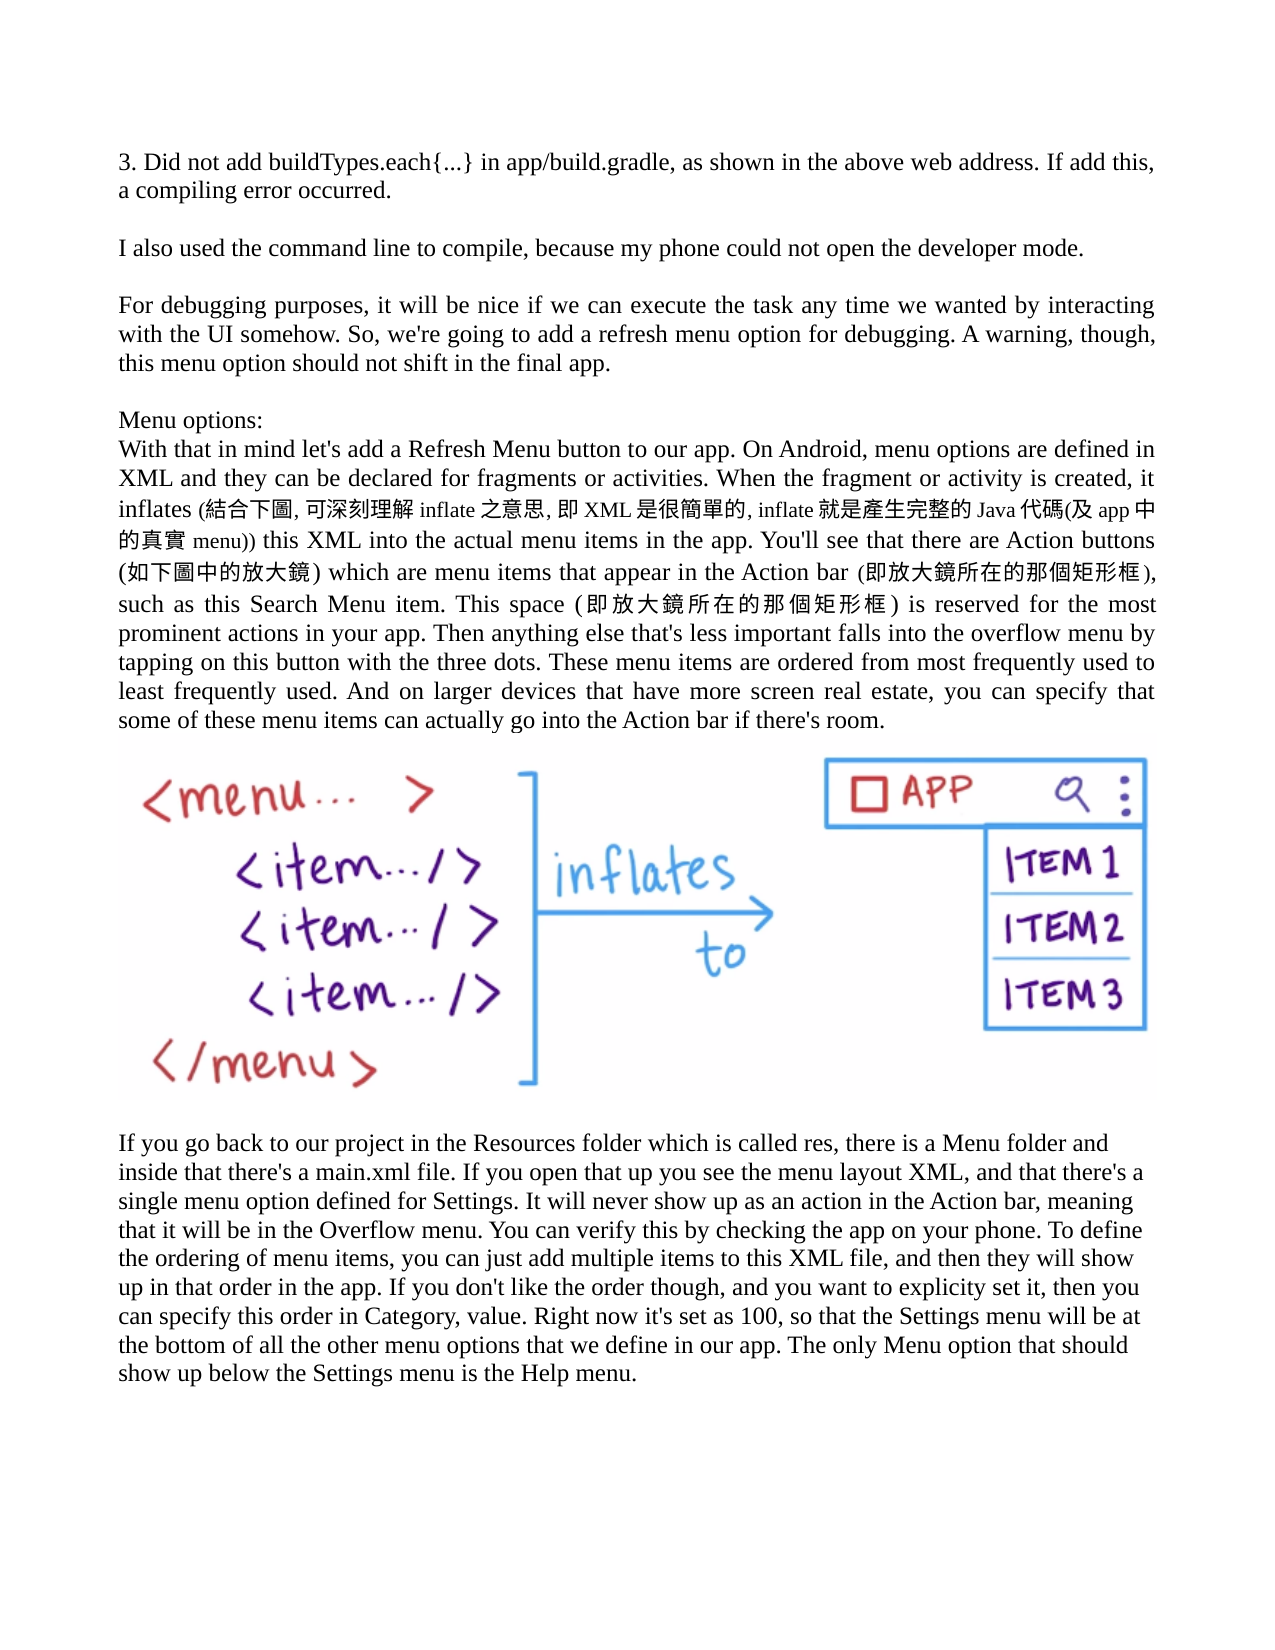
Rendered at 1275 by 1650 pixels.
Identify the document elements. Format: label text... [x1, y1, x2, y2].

text I also used the command line to compile, because my phone could not open the developer mode. [118, 233, 1157, 262]
text 3. Did not add buildTypes.each{...} in app/build.gradle, as shown in the above web address. If add this, a compiling error occurred. [118, 147, 1157, 204]
text If you go back to our project in the Resources folder which is called res, there is a Menu folder and inside that there's a main.xml file. If you open that up you see the menu layout XML, and that there's a single menu option defined for Settings. It will never show up as an action in the Action bar, meaning that it will be in the Overflow menu. You can verify this by checking the app on your phone. To define the ordering of menu items, you can just add multiple items to this XML file, and then they will show up in that order in the app. If you don't like the order though, and you want to explicity set it, then you can specify this order in Category, value. Right now it's set as 100, so that the Settings menu will be at the bottom of all the other menu options that we define in our app. The only Menu option that should show up below the Settings menu is the Help menu. [118, 1128, 1157, 1387]
text Menu options: [118, 406, 1157, 434]
text With that in mind let's add a Refresh Menu button to our app. On Android, menu options are defined in XML and they can be declared for fragments or activities. When the fragment or activity is created, it inflates (結合下圖, 可深刻理解inflate之意思, 即XML是很簡單的, inflate就是產生完整的Java代碼(及app中的真實menu)) this XML into the actual menu items in the app. You'll see that there are Action buttons (如下圖中的放大鏡) which are menu items that appear in the Action bar (即放大鏡所在的那個矩形框), such as this Search Menu item. This space (即放大鏡所在的那個矩形框) is reserved for the most prominent actions in your app. Then anything else that's less important falls into the overflow menu by tapping on this button with the three dots. These menu items are ordered from most frequently used to least frequently used. And on larger devices that have more screen real estate, you can specify that some of these menu items can actually go into the Action bar if there's room. [118, 434, 1157, 733]
text For debugging purposes, it will be nice if we can execute the task any time we wanted by interacting with the UI somehow. So, we're going to add a refresh menu option for debugging. A warning, though, this menu option should not shift in the final app. [118, 291, 1157, 377]
picture [118, 733, 1157, 1100]
